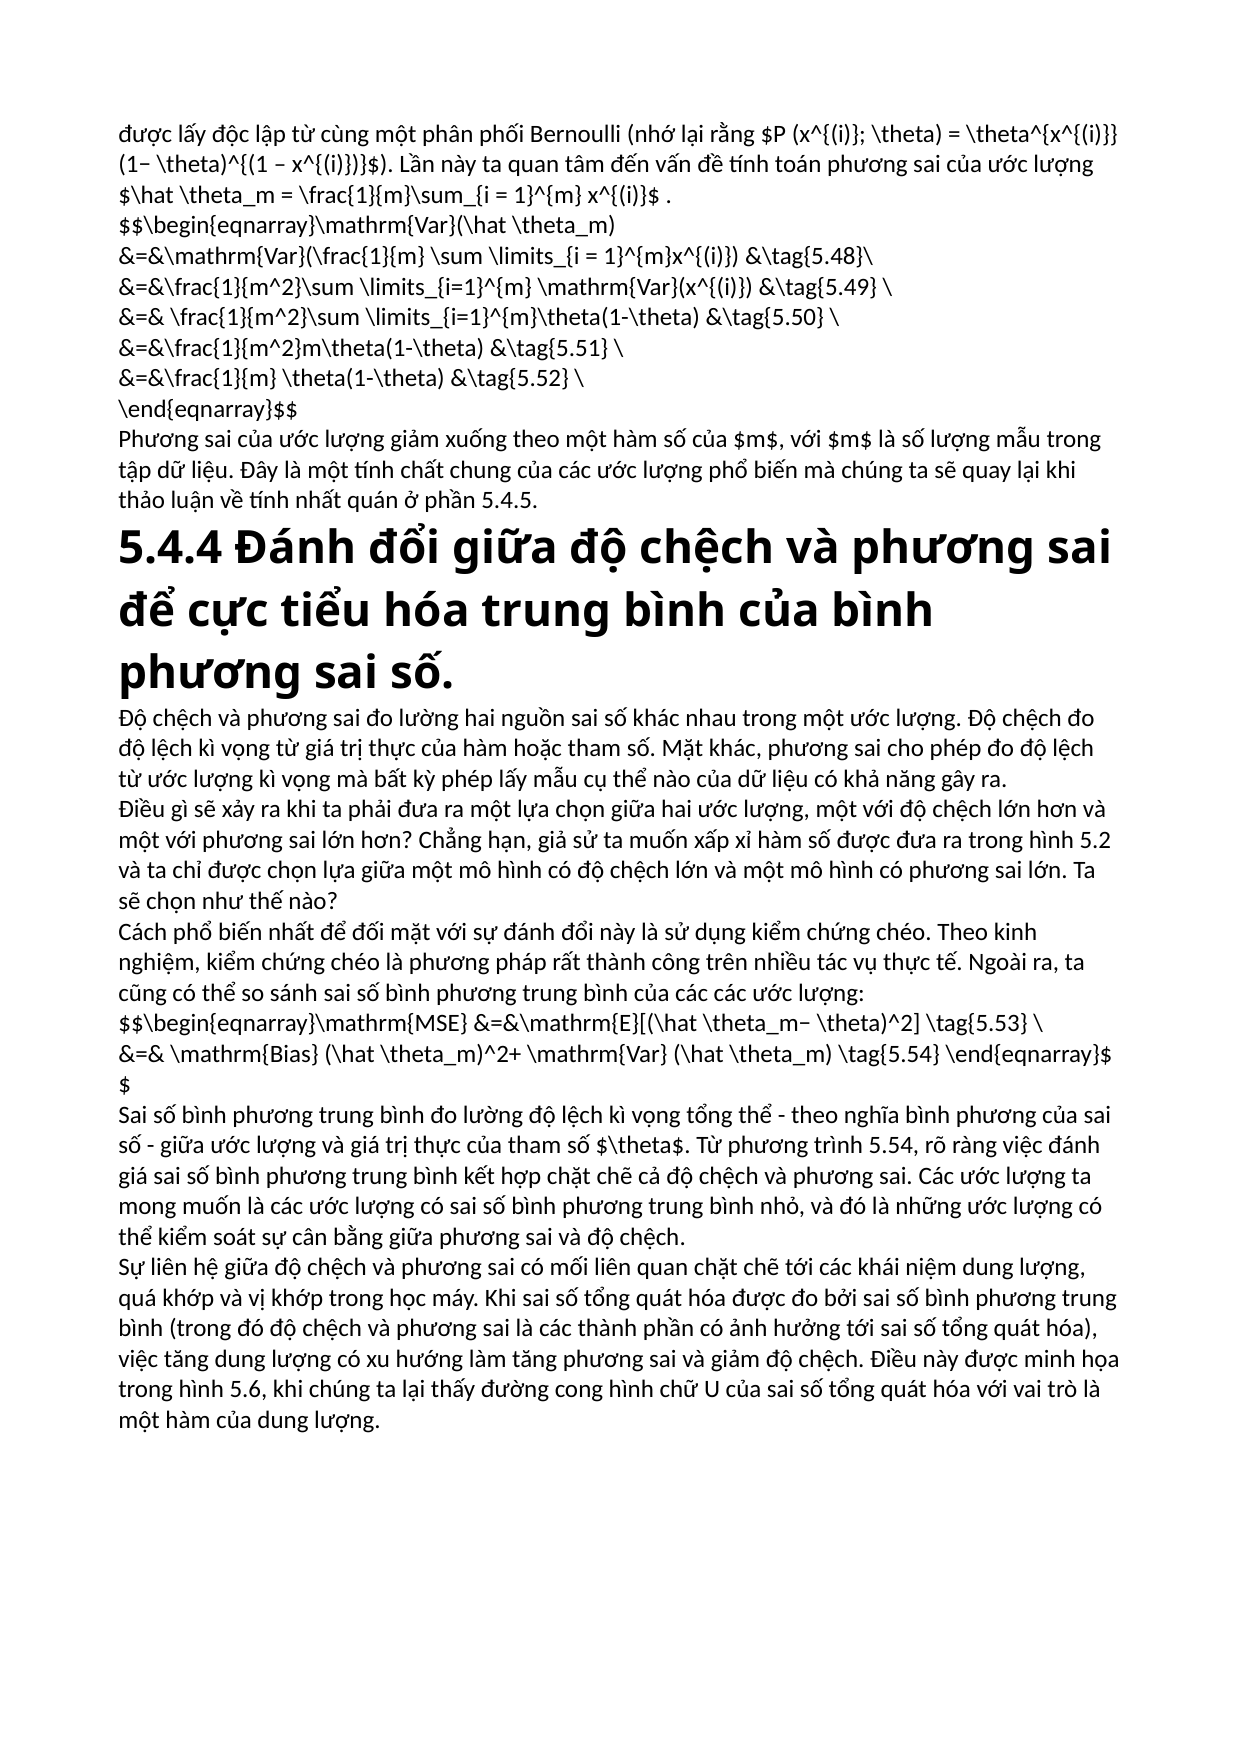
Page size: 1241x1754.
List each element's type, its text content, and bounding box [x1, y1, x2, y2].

text được lấy độc lập từ cùng một phân phối Bernoulli (nhớ lại rằng $P (x^{(i)}; \theta) = \theta^{x^{(i)}} (1− \theta)^{(1 – x^{(i)})}$). Lần này ta quan tâm đến vấn đề tính toán phương sai của ước lượng $\hat \theta_m = \frac{1}{m}\sum_{i = 1}^{m} x^{(i)}$ . [118, 118, 1122, 210]
text &=& \frac{1}{m^2}\sum \limits_{i=1}^{m}\theta(1-\theta) &\tag{5.50} \ [118, 301, 1122, 332]
text &=&\frac{1}{m^2}m\theta(1-\theta) &\tag{5.51} \ [118, 332, 1122, 362]
text Độ chệch và phương sai đo lường hai nguồn sai số khác nhau trong một ước lượng. Độ chệch đo độ lệch kì vọng từ giá trị thực của hàm hoặc tham số. Mặt khác, phương sai cho phép đo độ lệch từ ước lượng kì vọng mà bất kỳ phép lấy mẫu cụ thể nào của dữ liệu có khả năng gây ra. [118, 702, 1122, 794]
text Sự liên hệ giữa độ chệch và phương sai có mối liên quan chặt chẽ tới các khái niệm dung lượng, quá khớp và vị khớp trong học máy. Khi sai số tổng quát hóa được đo bởi sai số bình phương trung bình (trong đó độ chệch và phương sai là các thành phần có ảnh hưởng tới sai số tổng quát hóa), việc tăng dung lượng có xu hướng làm tăng phương sai và giảm độ chệch. Điều này được minh họa trong hình 5.6, khi chúng ta lại thấy đường cong hình chữ U của sai số tổng quát hóa với vai trò là một hàm của dung lượng. [118, 1251, 1122, 1434]
text &=&\frac{1}{m} \theta(1-\theta) &\tag{5.52} \ [118, 362, 1122, 393]
text Sai số bình phương trung bình đo lường độ lệch kì vọng tổng thể - theo nghĩa bình phương của sai số - giữa ước lượng và giá trị thực của tham số $\theta$. Từ phương trình 5.54, rõ ràng việc đánh giá sai số bình phương trung bình kết hợp chặt chẽ cả độ chệch và phương sai. Các ước lượng ta mong muốn là các ước lượng có sai số bình phương trung bình nhỏ, và đó là những ước lượng có thể kiểm soát sự cân bằng giữa phương sai và độ chệch. [118, 1099, 1122, 1251]
text Cách phổ biến nhất để đối mặt với sự đánh đổi này là sử dụng kiểm chứng chéo. Theo kinh nghiệm, kiểm chứng chéo là phương pháp rất thành công trên nhiều tác vụ thực tế. Ngoài ra, ta cũng có thể so sánh sai số bình phương trung bình của các các ước lượng: [118, 916, 1122, 1007]
text Điều gì sẽ xảy ra khi ta phải đưa ra một lựa chọn giữa hai ước lượng, một với độ chệch lớn hơn và một với phương sai lớn hơn? Chẳng hạn, giả sử ta muốn xấp xỉ hàm số được đưa ra trong hình 5.2 và ta chỉ được chọn lựa giữa một mô hình có độ chệch lớn và một mô hình có phương sai lớn. Ta sẽ chọn như thế nào? [118, 794, 1122, 916]
text $$\begin{eqnarray}\mathrm{Var}(\hat \theta_m) [118, 210, 1122, 240]
text \end{eqnarray}$$ [118, 393, 1122, 423]
text $$\begin{eqnarray}\mathrm{MSE} &=&\mathrm{E}[(\hat \theta_m− \theta)^2] \tag{5.53} \ [118, 1007, 1122, 1038]
text &=&\frac{1}{m^2}\sum \limits_{i=1}^{m} \mathrm{Var}(x^{(i)}) &\tag{5.49} \ [118, 271, 1122, 301]
text Phương sai của ước lượng giảm xuống theo một hàm số của $m$, với $m$ là số lượng mẫu trong tập dữ liệu. Đây là một tính chất chung của các ước lượng phổ biến mà chúng ta sẽ quay lại khi thảo luận về tính nhất quán ở phần 5.4.5. [118, 423, 1122, 515]
text &=&\mathrm{Var}(\frac{1}{m} \sum \limits_{i = 1}^{m}x^{(i)}) &\tag{5.48}\ [118, 240, 1122, 271]
subtitle 5.4.4 Đánh đổi giữa độ chệch và phương sai để cực tiểu hóa trung bình của bình phương sai số. [118, 515, 1122, 702]
text &=& \mathrm{Bias} (\hat \theta_m)^2+ \mathrm{Var} (\hat \theta_m) \tag{5.54} \end{eqnarray}$$ [118, 1038, 1122, 1099]
